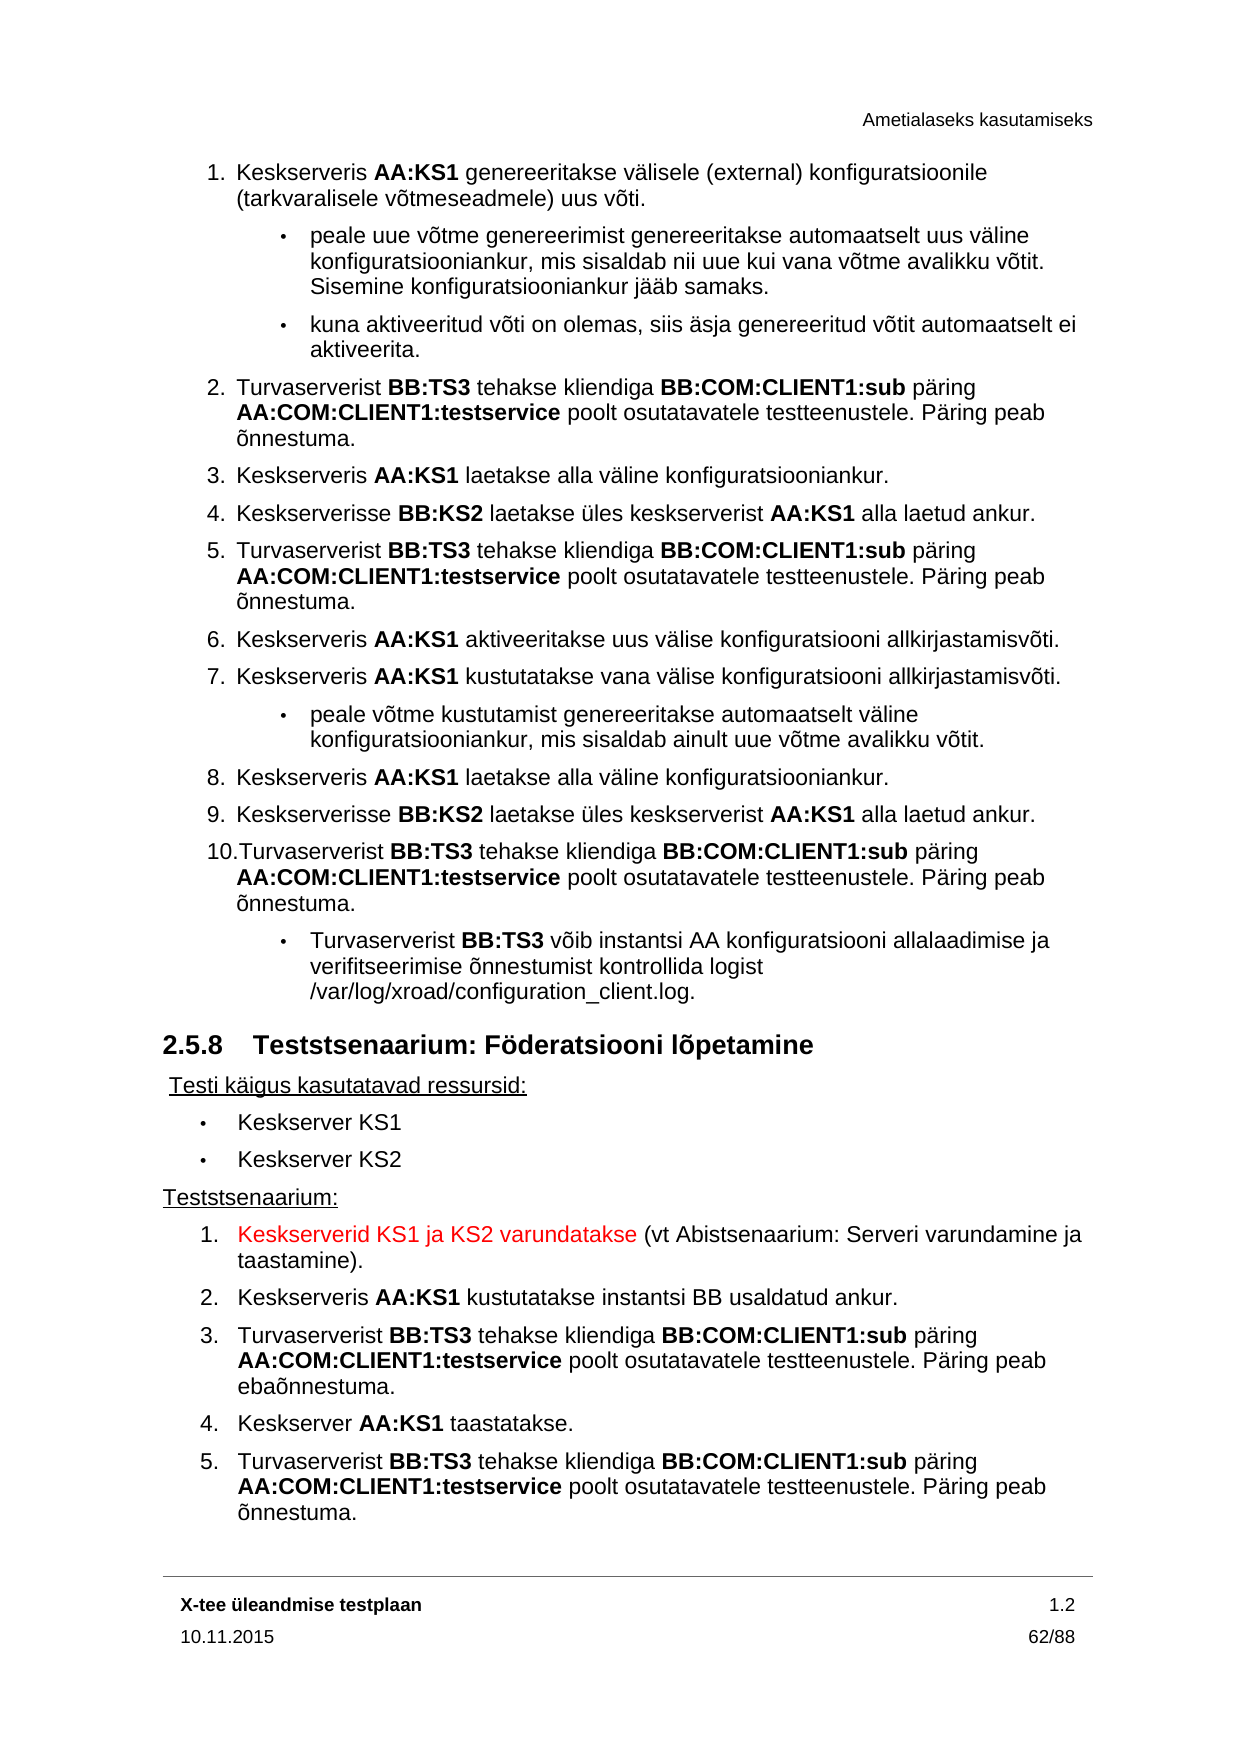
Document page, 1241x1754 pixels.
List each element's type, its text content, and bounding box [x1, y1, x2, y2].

text Teststsenaarium: [162, 1184, 1093, 1210]
list Keskserverisse BB:KS2 laetakse üles keskserverist AA:KS1 alla laetud ankur. [207, 802, 1093, 827]
list Keskserver KS1 [200, 1110, 1093, 1135]
list kuna aktiveeritud võti on olemas, siis äsja genereeritud võtit automaatselt ei aktiveerita. [280, 311, 1093, 363]
text Testi käigus kasutatavad ressursid: [162, 1072, 1093, 1098]
list Keskserverisse BB:KS2 laetakse üles keskserverist AA:KS1 alla laetud ankur. [207, 500, 1093, 526]
list Keskserveris AA:KS1 laetakse alla väline konfiguratsiooniankur. [207, 463, 1093, 489]
list Turvaserverist BB:TS3 tehakse kliendiga BB:COM:CLIENT1:sub päring AA:COM:CLIENT1:testservice poolt osutatavatele testteenustele. Päring peab õnnestuma. [207, 538, 1093, 615]
subtitle Teststsenaarium: Föderatsiooni lõpetamine [162, 1029, 1093, 1060]
list Keskserver KS2 [200, 1147, 1093, 1173]
list Keskserveris AA:KS1 laetakse alla väline konfiguratsiooniankur. [207, 764, 1093, 790]
list Turvaserverist BB:TS3 tehakse kliendiga BB:COM:CLIENT1:sub päring AA:COM:CLIENT1:testservice poolt osutatavatele testteenustele. Päring peab õnnestuma. [200, 1448, 1093, 1525]
list Keskserverid KS1 ja KS2 varundatakse (vt Abistsenaarium: Serveri varundamine ja taastamine). [200, 1222, 1093, 1273]
list Keskserver AA:KS1 taastatakse. [200, 1411, 1093, 1437]
list Keskserveris AA:KS1 kustutatakse instantsi BB usaldatud ankur. [200, 1285, 1093, 1311]
list peale uue võtme genereerimist genereeritakse automaatselt uus väline konfiguratsiooniankur, mis sisaldab nii uue kui vana võtme avalikku võtit. Sisemine konfiguratsiooniankur jääb samaks. [280, 223, 1093, 299]
list Keskserveris AA:KS1 genereeritakse välisele (external) konfiguratsioonile (tarkvaralisele võtmeseadmele) uus võti. [207, 160, 1093, 211]
list Turvaserverist BB:TS3 võib instantsi AA konfiguratsiooni allalaadimise ja verifitseerimise õnnestumist kontrollida logist /var/log/xroad/configuration_client.log. [280, 928, 1093, 1004]
list Turvaserverist BB:TS3 tehakse kliendiga BB:COM:CLIENT1:sub päring AA:COM:CLIENT1:testservice poolt osutatavatele testteenustele. Päring peab õnnestuma. [207, 374, 1093, 451]
list Keskserveris AA:KS1 aktiveeritakse uus välise konfiguratsiooni allkirjastamisvõti. [207, 626, 1093, 652]
list Keskserveris AA:KS1 kustutatakse vana välise konfiguratsiooni allkirjastamisvõti. [207, 664, 1093, 689]
list peale võtme kustutamist genereeritakse automaatselt väline konfiguratsiooniankur, mis sisaldab ainult uue võtme avalikku võtit. [280, 701, 1093, 752]
list Turvaserverist BB:TS3 tehakse kliendiga BB:COM:CLIENT1:sub päring AA:COM:CLIENT1:testservice poolt osutatavatele testteenustele. Päring peab ebaõnnestuma. [200, 1322, 1093, 1399]
list Turvaserverist BB:TS3 tehakse kliendiga BB:COM:CLIENT1:sub päring AA:COM:CLIENT1:testservice poolt osutatavatele testteenustele. Päring peab õnnestuma. [207, 839, 1093, 916]
